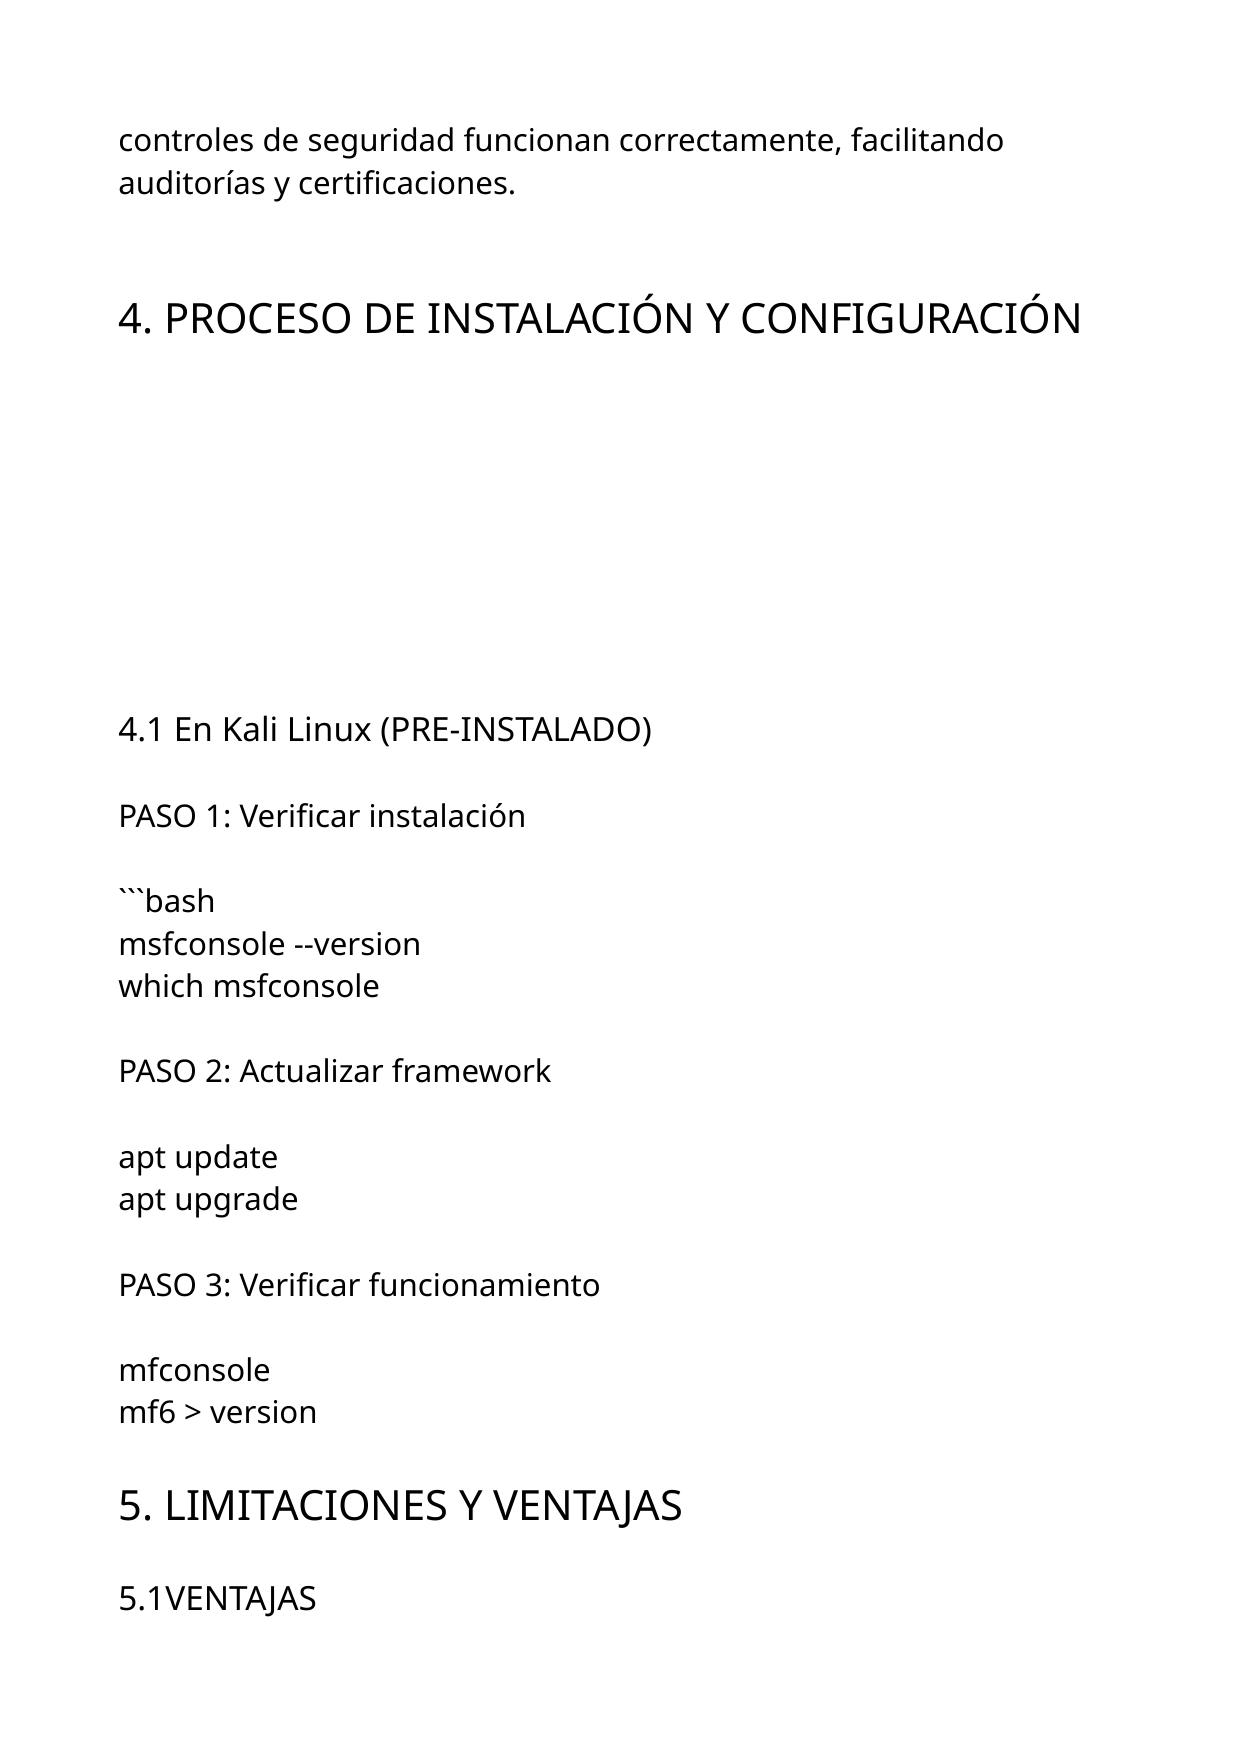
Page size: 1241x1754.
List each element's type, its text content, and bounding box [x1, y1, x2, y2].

text PASO 2: Actualizar framework [118, 1049, 1122, 1092]
text ```bash [118, 879, 1122, 922]
text controles de seguridad funcionan correctamente, facilitando auditorías y certificaciones. [118, 118, 1122, 203]
text mf6 > version [118, 1390, 1122, 1433]
text which msfconsole [118, 964, 1122, 1007]
text 4. PROCESO DE INSTALACIÓN Y CONFIGURACIÓN [118, 288, 1122, 345]
text 5.1VENTAJAS [118, 1575, 1122, 1620]
text 4.1 En Kali Linux (PRE-INSTALADO) [118, 706, 1122, 751]
text PASO 1: Verificar instalación [118, 794, 1122, 836]
text 5. LIMITACIONES Y VENTAJAS [118, 1476, 1122, 1532]
text msfconsole --version [118, 922, 1122, 964]
text PASO 3: Verificar funcionamiento [118, 1262, 1122, 1305]
text apt upgrade [118, 1177, 1122, 1220]
text mfconsole [118, 1348, 1122, 1390]
text apt update [118, 1135, 1122, 1177]
